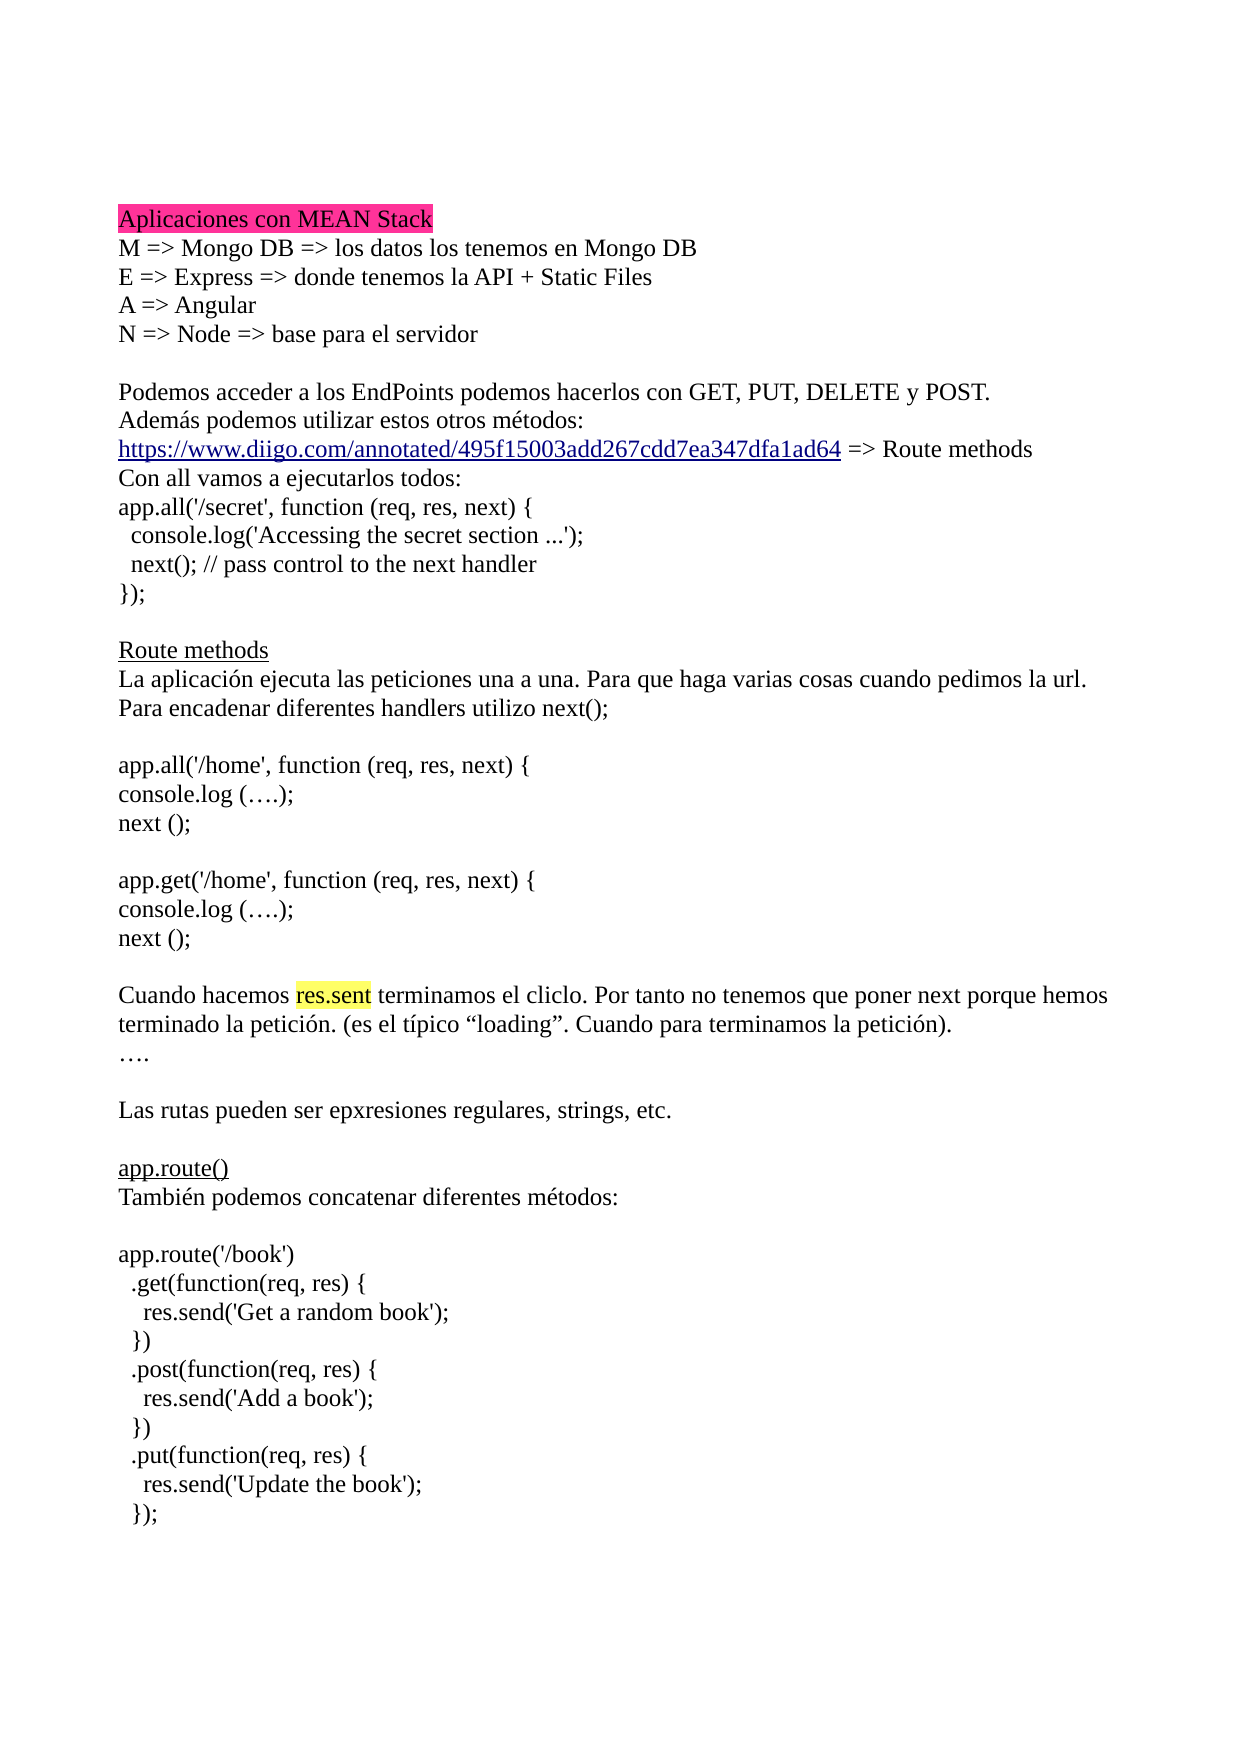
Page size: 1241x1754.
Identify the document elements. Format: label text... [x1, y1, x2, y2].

text E => Express => donde tenemos la API + Static Files [118, 262, 1122, 291]
text next (); [118, 808, 1122, 837]
text Con all vamos a ejecutarlos todos: [118, 463, 1122, 492]
text https://www.diigo.com/annotated/495f15003add267cdd7ea347dfa1ad64 => Route methods [118, 434, 1122, 463]
text app.all('/home', function (req, res, next) { [118, 751, 1122, 779]
text }); [118, 578, 1122, 607]
text }) [118, 1326, 1122, 1354]
text La aplicación ejecuta las peticiones una a una. Para que haga varias cosas cuando pedimos la url. [118, 664, 1122, 693]
text Las rutas pueden ser epxresiones regulares, strings, etc. [118, 1096, 1122, 1124]
text .post(function(req, res) { [118, 1354, 1122, 1383]
text También podemos concatenar diferentes métodos: [118, 1182, 1122, 1211]
text app.route() [118, 1153, 1122, 1182]
text next(); // pass control to the next handler [118, 549, 1122, 578]
text .get(function(req, res) { [118, 1268, 1122, 1297]
text res.send('Get a random book'); [118, 1297, 1122, 1326]
text }); [118, 1498, 1122, 1527]
text .put(function(req, res) { [118, 1441, 1122, 1469]
text console.log (….); [118, 779, 1122, 808]
text Podemos acceder a los EndPoints podemos hacerlos con GET, PUT, DELETE y POST. [118, 377, 1122, 406]
text res.send('Update the book'); [118, 1469, 1122, 1498]
text A => Angular [118, 291, 1122, 319]
text M => Mongo DB => los datos los tenemos en Mongo DB [118, 233, 1122, 262]
text Para encadenar diferentes handlers utilizo next(); [118, 693, 1122, 722]
text console.log (….); [118, 894, 1122, 923]
text }) [118, 1412, 1122, 1441]
text Route methods [118, 636, 1122, 664]
text res.send('Add a book'); [118, 1383, 1122, 1412]
text app.route('/book') [118, 1239, 1122, 1268]
text Aplicaciones con MEAN Stack [118, 204, 1122, 233]
text Cuando hacemos res.sent terminamos el cliclo. Por tanto no tenemos que poner next porque hemos terminado la petición. (es el típico “loading”. Cuando para terminamos la petición). [118, 981, 1122, 1038]
text next (); [118, 923, 1122, 952]
text app.all('/secret', function (req, res, next) { [118, 492, 1122, 521]
text Además podemos utilizar estos otros métodos: [118, 406, 1122, 434]
text N => Node => base para el servidor [118, 319, 1122, 348]
text console.log('Accessing the secret section ...'); [118, 521, 1122, 549]
text app.get('/home', function (req, res, next) { [118, 866, 1122, 894]
text …. [118, 1038, 1122, 1067]
